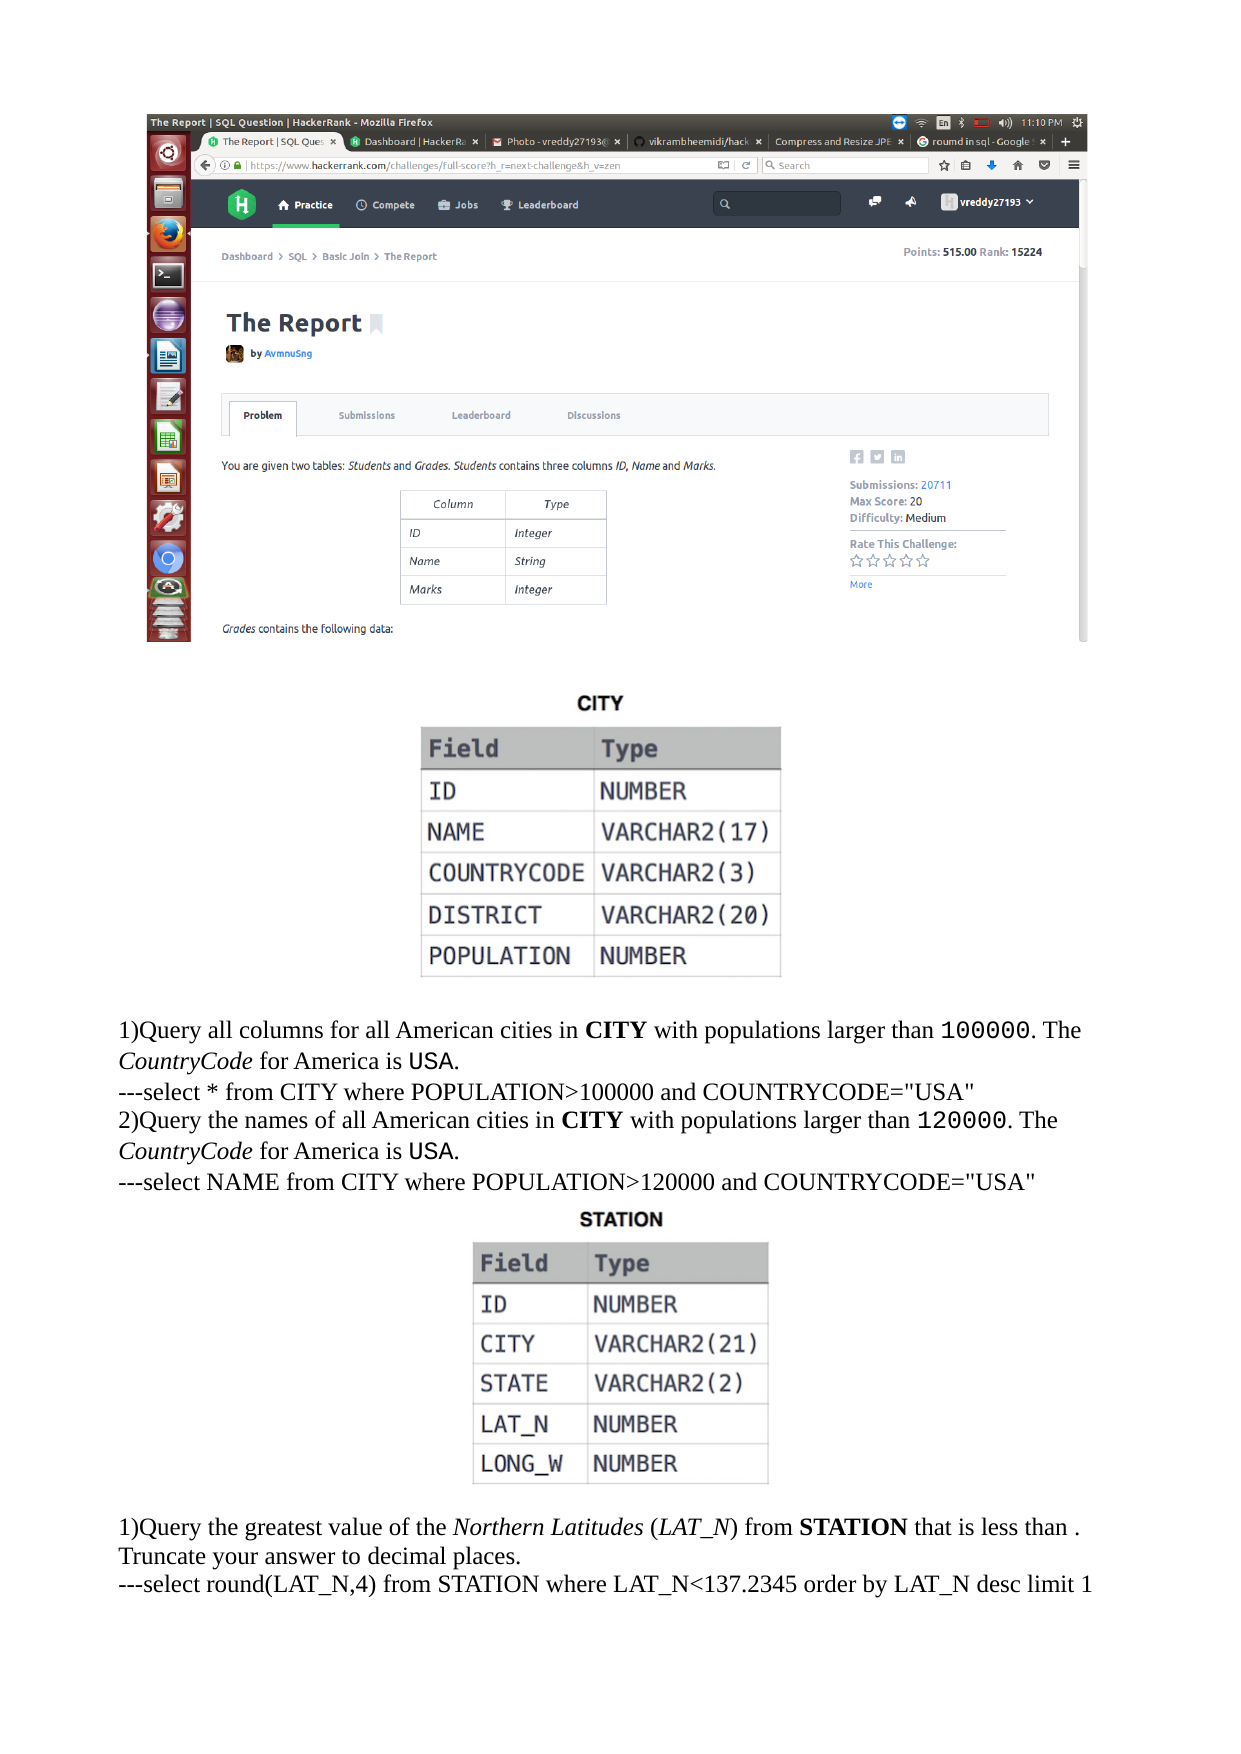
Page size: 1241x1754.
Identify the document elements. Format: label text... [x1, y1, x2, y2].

picture [470, 1195, 770, 1486]
text 2)Query the names of all American cities in CITY with populations larger than 120000. The CountryCode for America is USA. [118, 1105, 1122, 1167]
text 1)Query all columns for all American cities in CITY with populations larger than 100000. The CountryCode for America is USA. [118, 1015, 1122, 1077]
text ---select round(LAT_N,4) from STATION where LAT_N<137.2345 order by LAT_N desc limit 1 [118, 1569, 1122, 1598]
text ---select * from CITY where POPULATION>100000 and COUNTRYCODE="USA" [118, 1077, 1122, 1105]
text 1)Query the greatest value of the Northern Latitudes (LAT_N) from STATION that is less than . Truncate your answer to decimal places. [118, 1512, 1122, 1569]
picture [146, 114, 1088, 642]
text ---select NAME from CITY where POPULATION>120000 and COUNTRYCODE="USA" [118, 1167, 1122, 1196]
picture [418, 678, 784, 979]
